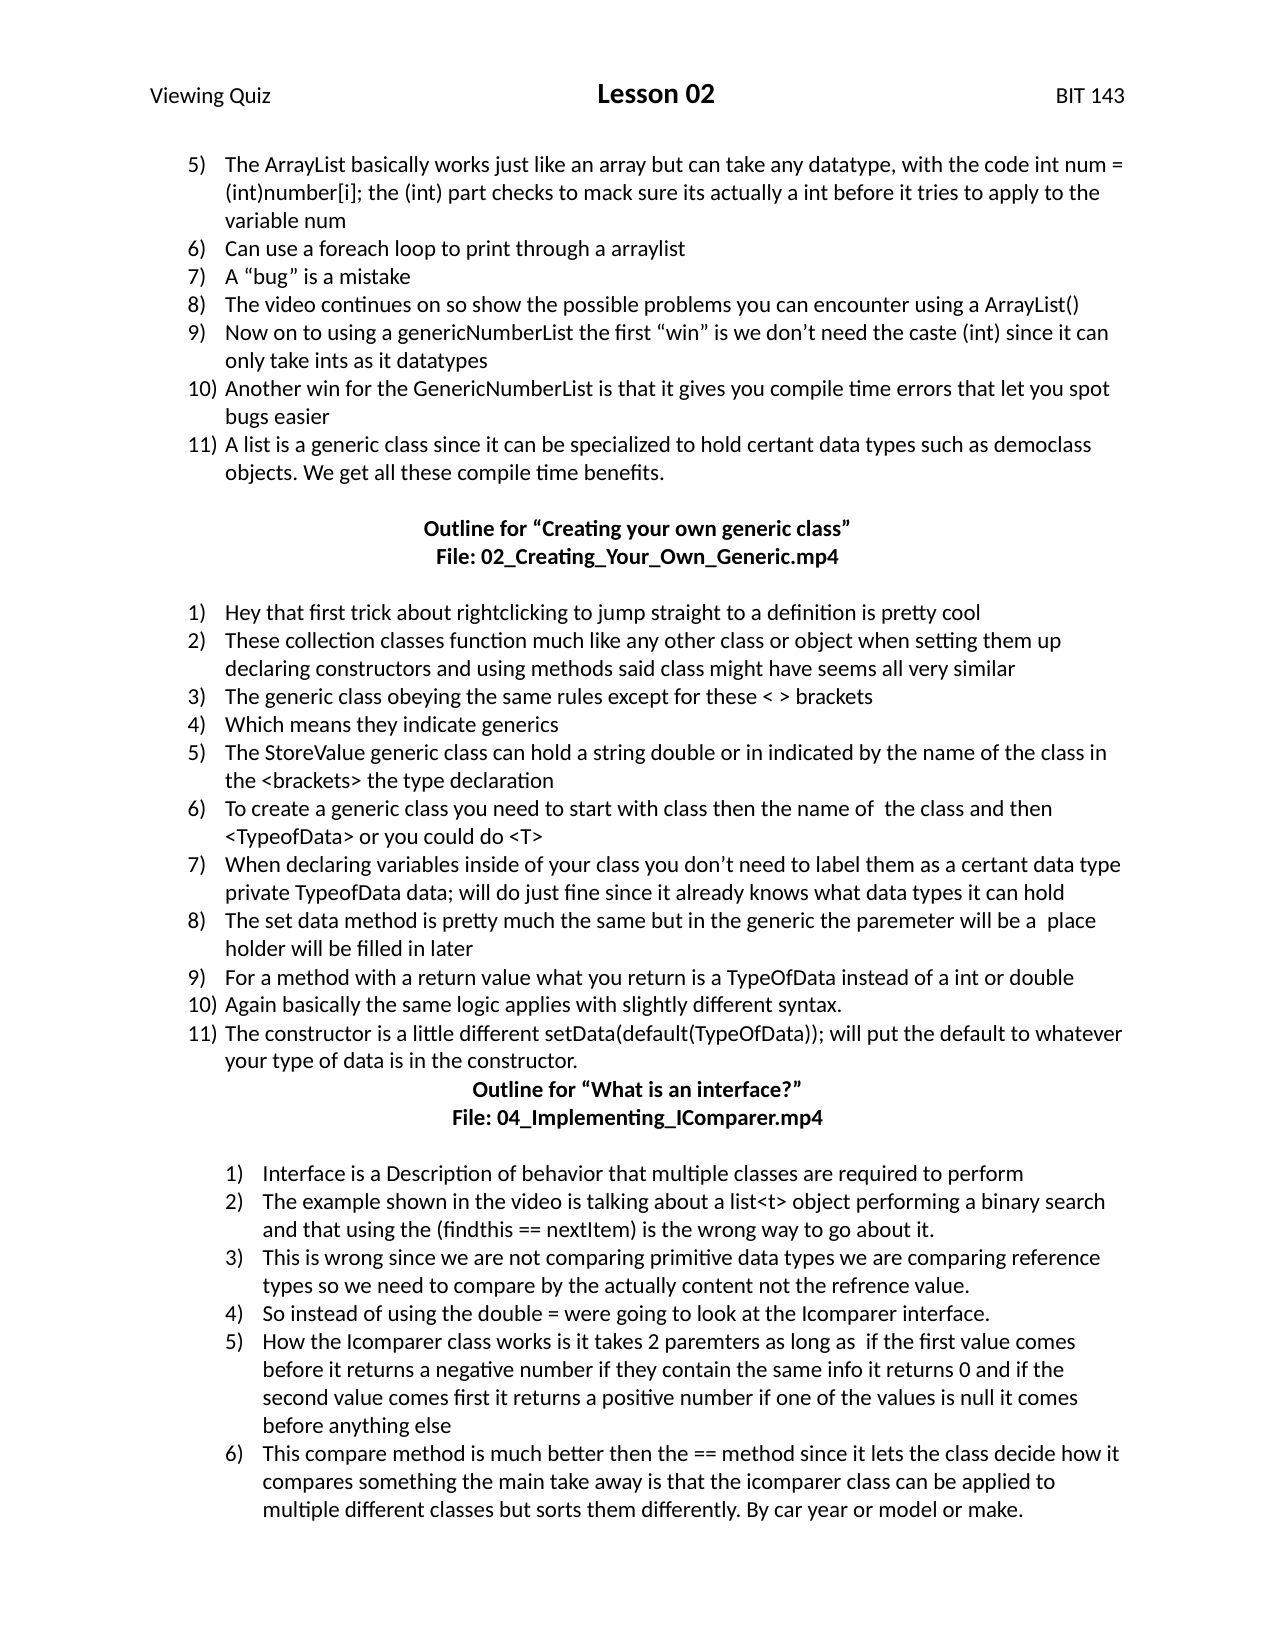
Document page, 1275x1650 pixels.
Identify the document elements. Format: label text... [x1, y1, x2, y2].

list This compare method is much better then the == method since it lets the class decide how it compares something the main take away is that the icomparer class can be applied to multiple different classes but sorts them differently. By car year or model or make. [225, 1439, 1125, 1523]
list Can use a foreach loop to print through a arraylist [187, 234, 1125, 262]
list To create a generic class you need to start with class then the name of the class and then <TypeofData> or you could do <T> [187, 794, 1125, 851]
list Which means they indicate generics [187, 710, 1125, 738]
list The set data method is pretty much the same but in the generic the paremeter will be a place holder will be filled in later [187, 907, 1125, 963]
text File: 04_Implementing_IComparer.mp4 [150, 1103, 1125, 1131]
list These collection classes function much like any other class or object when setting them up declaring constructors and using methods said class might have seems all very similar [187, 626, 1125, 682]
list The video continues on so show the possible problems you can encounter using a ArrayList() [187, 290, 1125, 318]
list A “bug” is a mistake [187, 262, 1125, 290]
text Outline for “What is an interface?” [150, 1075, 1125, 1103]
list Hey that first trick about rightclicking to jump straight to a definition is pretty cool [187, 598, 1125, 626]
list Now on to using a genericNumberList the first “win” is we don’t need the caste (int) since it can only take ints as it datatypes [187, 318, 1125, 374]
list The example shown in the video is talking about a list<t> object performing a binary search and that using the (findthis == nextItem) is the wrong way to go about it. [225, 1187, 1125, 1243]
list The StoreValue generic class can hold a string double or in indicated by the name of the class in the <brackets> the type declaration [187, 738, 1125, 794]
list How the Icomparer class works is it takes 2 paremters as long as if the first value comes before it returns a negative number if they contain the same info it returns 0 and if the second value comes first it returns a positive number if one of the values is null it comes before anything else [225, 1327, 1125, 1439]
list A list is a generic class since it can be specialized to hold certant data types such as democlass objects. We get all these compile time benefits. [187, 430, 1125, 486]
list Again basically the same logic applies with slightly different syntax. [187, 991, 1125, 1019]
list Another win for the GenericNumberList is that it gives you compile time errors that let you spot bugs easier [187, 374, 1125, 430]
list So instead of using the double = were going to look at the Icomparer interface. [225, 1299, 1125, 1327]
list For a method with a return value what you return is a TypeOfData instead of a int or double [187, 963, 1125, 991]
text Outline for “Creating your own generic class” [150, 514, 1125, 542]
list This is wrong since we are not comparing primitive data types we are comparing reference types so we need to compare by the actually content not the refrence value. [225, 1243, 1125, 1299]
list Interface is a Description of behavior that multiple classes are required to perform [225, 1159, 1125, 1187]
list When declaring variables inside of your class you don’t need to label them as a certant data type private TypeofData data; will do just fine since it already knows what data types it can hold [187, 851, 1125, 907]
list The ArrayList basically works just like an array but can take any datatype, with the code int num = (int)number[i]; the (int) part checks to mack sure its actually a int before it tries to apply to the variable num [187, 150, 1125, 234]
list The constructor is a little different setData(default(TypeOfData)); will put the default to whatever your type of data is in the constructor. [187, 1019, 1125, 1075]
text File: 02_Creating_Your_Own_Generic.mp4 [150, 542, 1125, 570]
list The generic class obeying the same rules except for these < > brackets [187, 682, 1125, 710]
